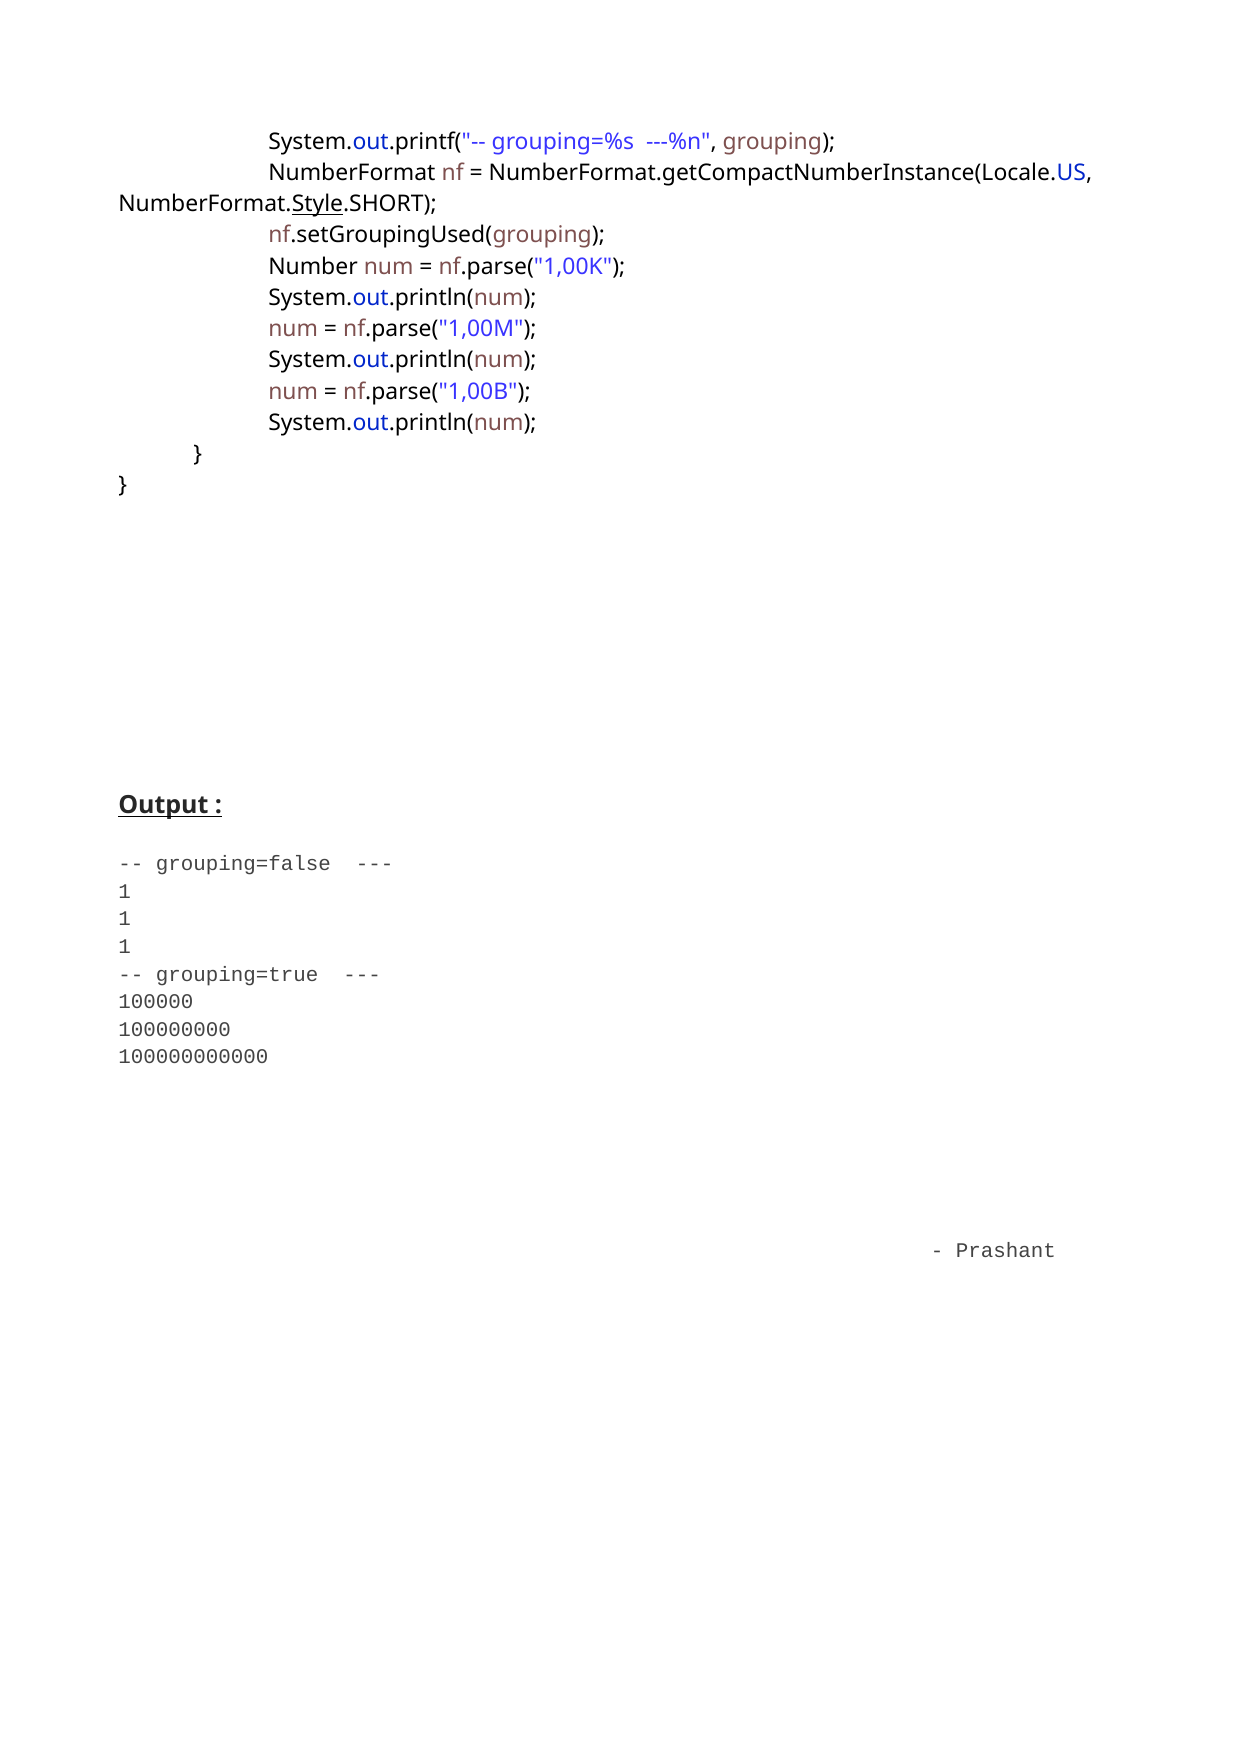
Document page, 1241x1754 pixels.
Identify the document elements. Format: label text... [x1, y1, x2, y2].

text 100000 [118, 987, 1122, 1015]
text } [118, 437, 1122, 468]
text 100000000 [118, 1015, 1122, 1042]
text System.out.println(num); [118, 343, 1122, 374]
text num = nf.parse("1,00B"); [118, 374, 1122, 406]
text Number num = nf.parse("1,00K"); [118, 249, 1122, 281]
text System.out.println(num); [118, 406, 1122, 437]
text 1 [118, 877, 1122, 904]
text -- grouping=false --- [118, 849, 1122, 877]
text 1 [118, 904, 1122, 932]
text 100000000000 [118, 1042, 1122, 1070]
text - Prashant [118, 1236, 1122, 1263]
text NumberFormat nf = NumberFormat.getCompactNumberInstance(Locale.US, NumberFormat.Style.SHORT); [118, 156, 1122, 218]
text Output : [118, 787, 1122, 821]
text System.out.println(num); [118, 281, 1122, 312]
text -- grouping=true --- [118, 960, 1122, 987]
text System.out.printf("-- grouping=%s ---%n", grouping); [118, 124, 1122, 156]
text } [118, 468, 1122, 499]
text num = nf.parse("1,00M"); [118, 312, 1122, 343]
text 1 [118, 932, 1122, 960]
text nf.setGroupingUsed(grouping); [118, 218, 1122, 249]
